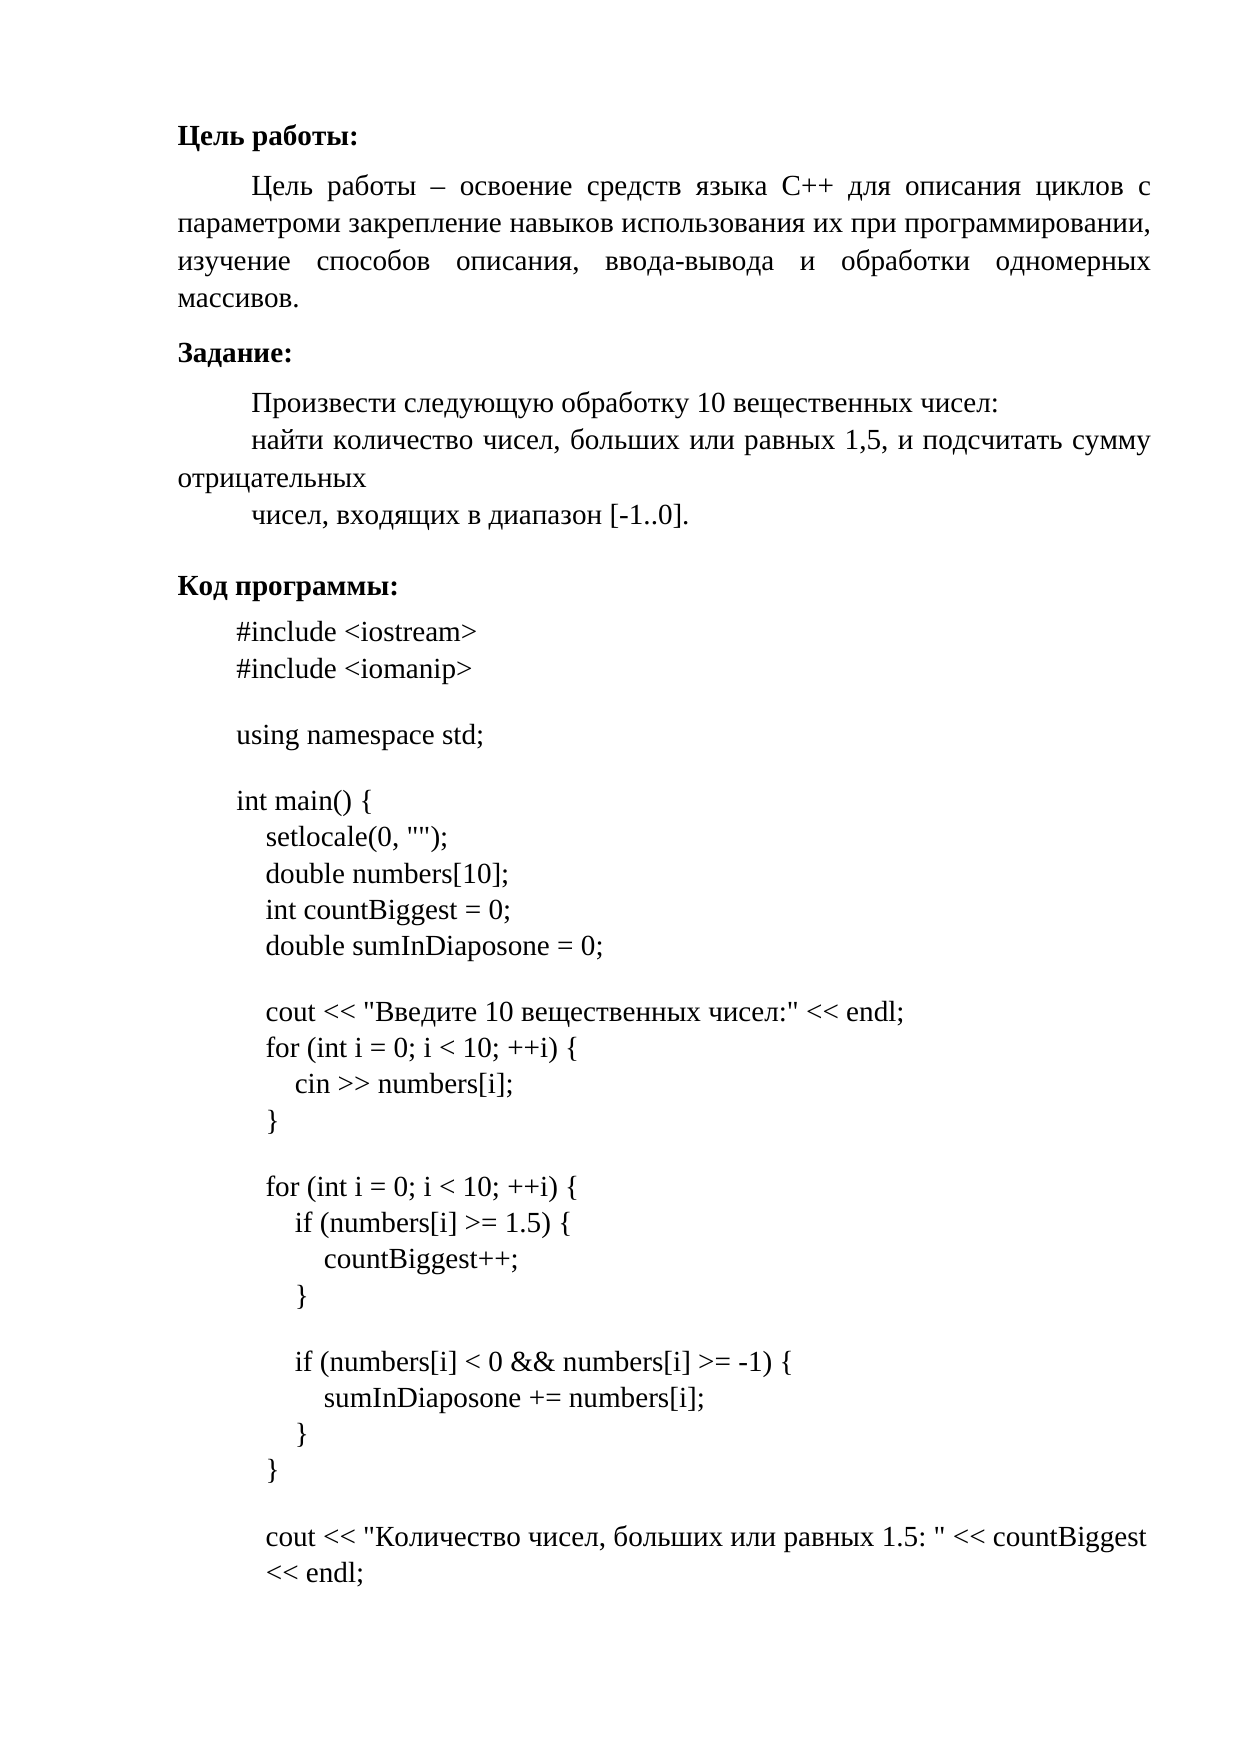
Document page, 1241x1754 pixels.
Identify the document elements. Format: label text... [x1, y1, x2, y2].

text Цель работы – освоение средств языка С++ для описания циклов с параметроми закрепление навыков использования их при программировании, изучение способов описания, ввода-вывода и обработки одномерных массивов. [177, 164, 1152, 314]
list setlocale(0, ""); [236, 819, 1152, 853]
list for (int i = 0; i < 10; ++i) { [236, 1031, 1152, 1064]
list Цель работы: [177, 118, 1152, 152]
list for (int i = 0; i < 10; ++i) { [236, 1169, 1152, 1203]
list countBiggest++; [236, 1241, 1152, 1275]
list } [236, 1103, 1152, 1136]
text Произвести следующую обработку 10 вещественных чисел: [177, 381, 1152, 418]
list double numbers[10]; [236, 856, 1152, 889]
list int countBiggest = 0; [236, 892, 1152, 925]
list sumInDiaposone += numbers[i]; [236, 1380, 1152, 1414]
list cout << "Введите 10 вещественных чисел:" << endl; [236, 994, 1152, 1028]
text чисел, входящих в диапазон [-1..0]. [177, 493, 1152, 531]
list cin >> numbers[i]; [236, 1067, 1152, 1100]
list #include <iomanip> [236, 651, 1152, 684]
list #include <iostream> [236, 614, 1152, 648]
list double sumInDiaposone = 0; [236, 928, 1152, 962]
list if (numbers[i] < 0 && numbers[i] >= -1) { [236, 1344, 1152, 1377]
list int main() { [236, 783, 1152, 817]
list if (numbers[i] >= 1.5) { [236, 1205, 1152, 1239]
list cout << "Количество чисел, больших или равных 1.5: " << countBiggest << endl; [236, 1519, 1152, 1588]
list using namespace std; [236, 717, 1152, 751]
list Задание: [177, 335, 1152, 368]
list } [236, 1452, 1152, 1486]
text найти количество чисел, больших или равных 1,5, и подсчитать сумму отрицательных [177, 418, 1152, 493]
list } [236, 1416, 1152, 1450]
list Код программы: [177, 568, 1152, 602]
list } [236, 1278, 1152, 1311]
